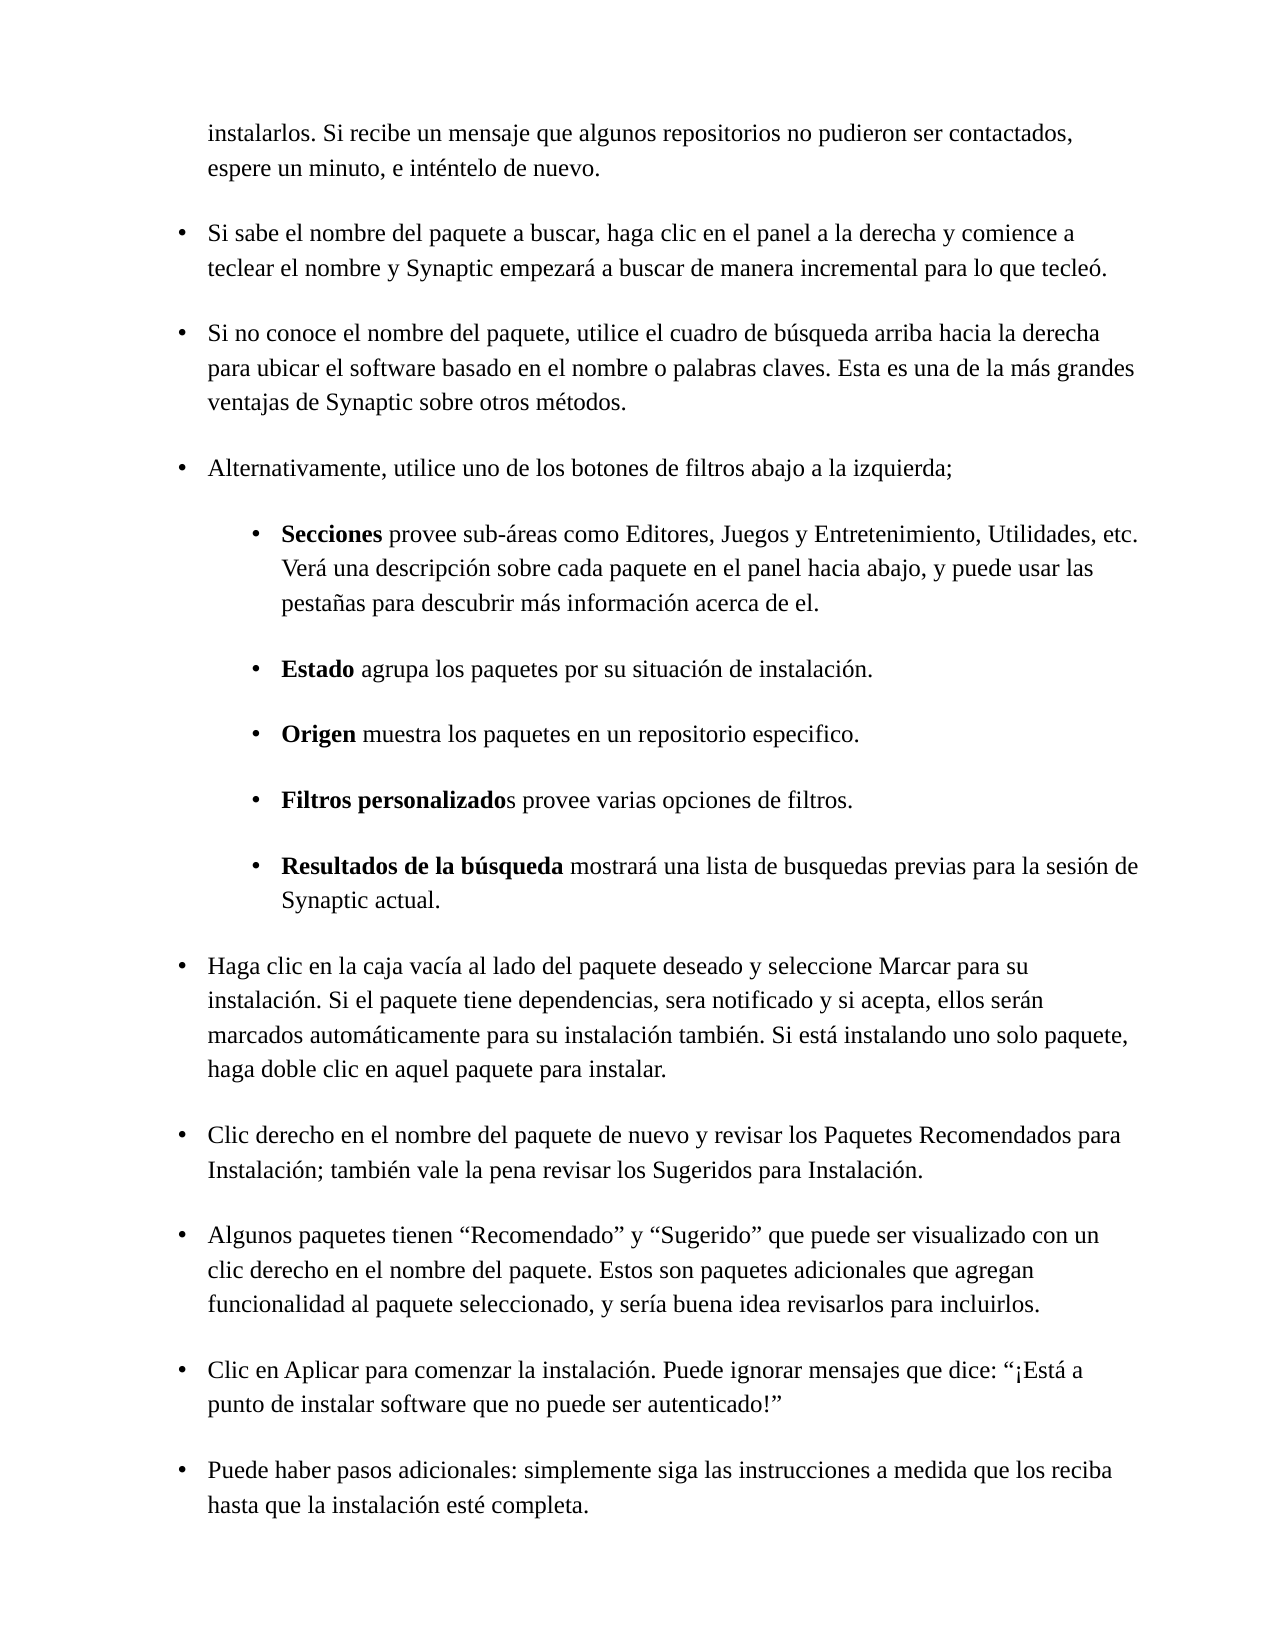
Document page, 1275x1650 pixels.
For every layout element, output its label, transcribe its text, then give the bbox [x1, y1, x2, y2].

list Si sabe el nombre del paquete a buscar, haga clic en el panel a la derecha y comience a teclear el nombre y Synaptic empezará a buscar de manera incremental para lo que tecleó. [178, 218, 1141, 282]
list Filtros personalizados provee varias opciones de filtros. [252, 785, 1141, 814]
list Alternativamente, utilice uno de los botones de filtros abajo a la izquierda; [178, 453, 1141, 482]
list Resultados de la búsqueda mostrará una lista de busquedas previas para la sesión de Synaptic actual. [252, 851, 1141, 914]
list Algunos paquetes tienen “Recomendado” y “Sugerido” que puede ser visualizado con un clic derecho en el nombre del paquete. Estos son paquetes adicionales que agregan funcionalidad al paquete seleccionado, y sería buena idea revisarlos para incluirlos. [178, 1220, 1141, 1318]
list Puede haber pasos adicionales: simplemente siga las instrucciones a medida que los reciba hasta que la instalación esté completa. [178, 1455, 1141, 1518]
list Origen muestra los paquetes en un repositorio especifico. [252, 719, 1141, 748]
list Secciones provee sub-áreas como Editores, Juegos y Entretenimiento, Utilidades, etc. Verá una descripción sobre cada paquete en el panel hacia abajo, y puede usar las pestañas para descubrir más información acerca de el. [252, 519, 1141, 617]
list Estado agrupa los paquetes por su situación de instalación. [252, 654, 1141, 682]
list Si no conoce el nombre del paquete, utilice el cuadro de búsqueda arriba hacia la derecha para ubicar el software basado en el nombre o palabras claves. Esta es una de la más grandes ventajas de Synaptic sobre otros métodos. [178, 318, 1141, 416]
list Clic en Aplicar para comenzar la instalación. Puede ignorar mensajes que dice: “¡Está a punto de instalar software que no puede ser autenticado!” [178, 1355, 1141, 1418]
list instalarlos. Si recibe un mensaje que algunos repositorios no pudieron ser contactados, espere un minuto, e inténtelo de nuevo. [178, 118, 1141, 181]
list Clic derecho en el nombre del paquete de nuevo y revisar los Paquetes Recomendados para Instalación; también vale la pena revisar los Sugeridos para Instalación. [178, 1120, 1141, 1183]
list Haga clic en la caja vacía al lado del paquete deseado y seleccione Marcar para su instalación. Si el paquete tiene dependencias, sera notificado y si acepta, ellos serán marcados automáticamente para su instalación también. Si está instalando uno solo paquete, haga doble clic en aquel paquete para instalar. [178, 951, 1141, 1083]
